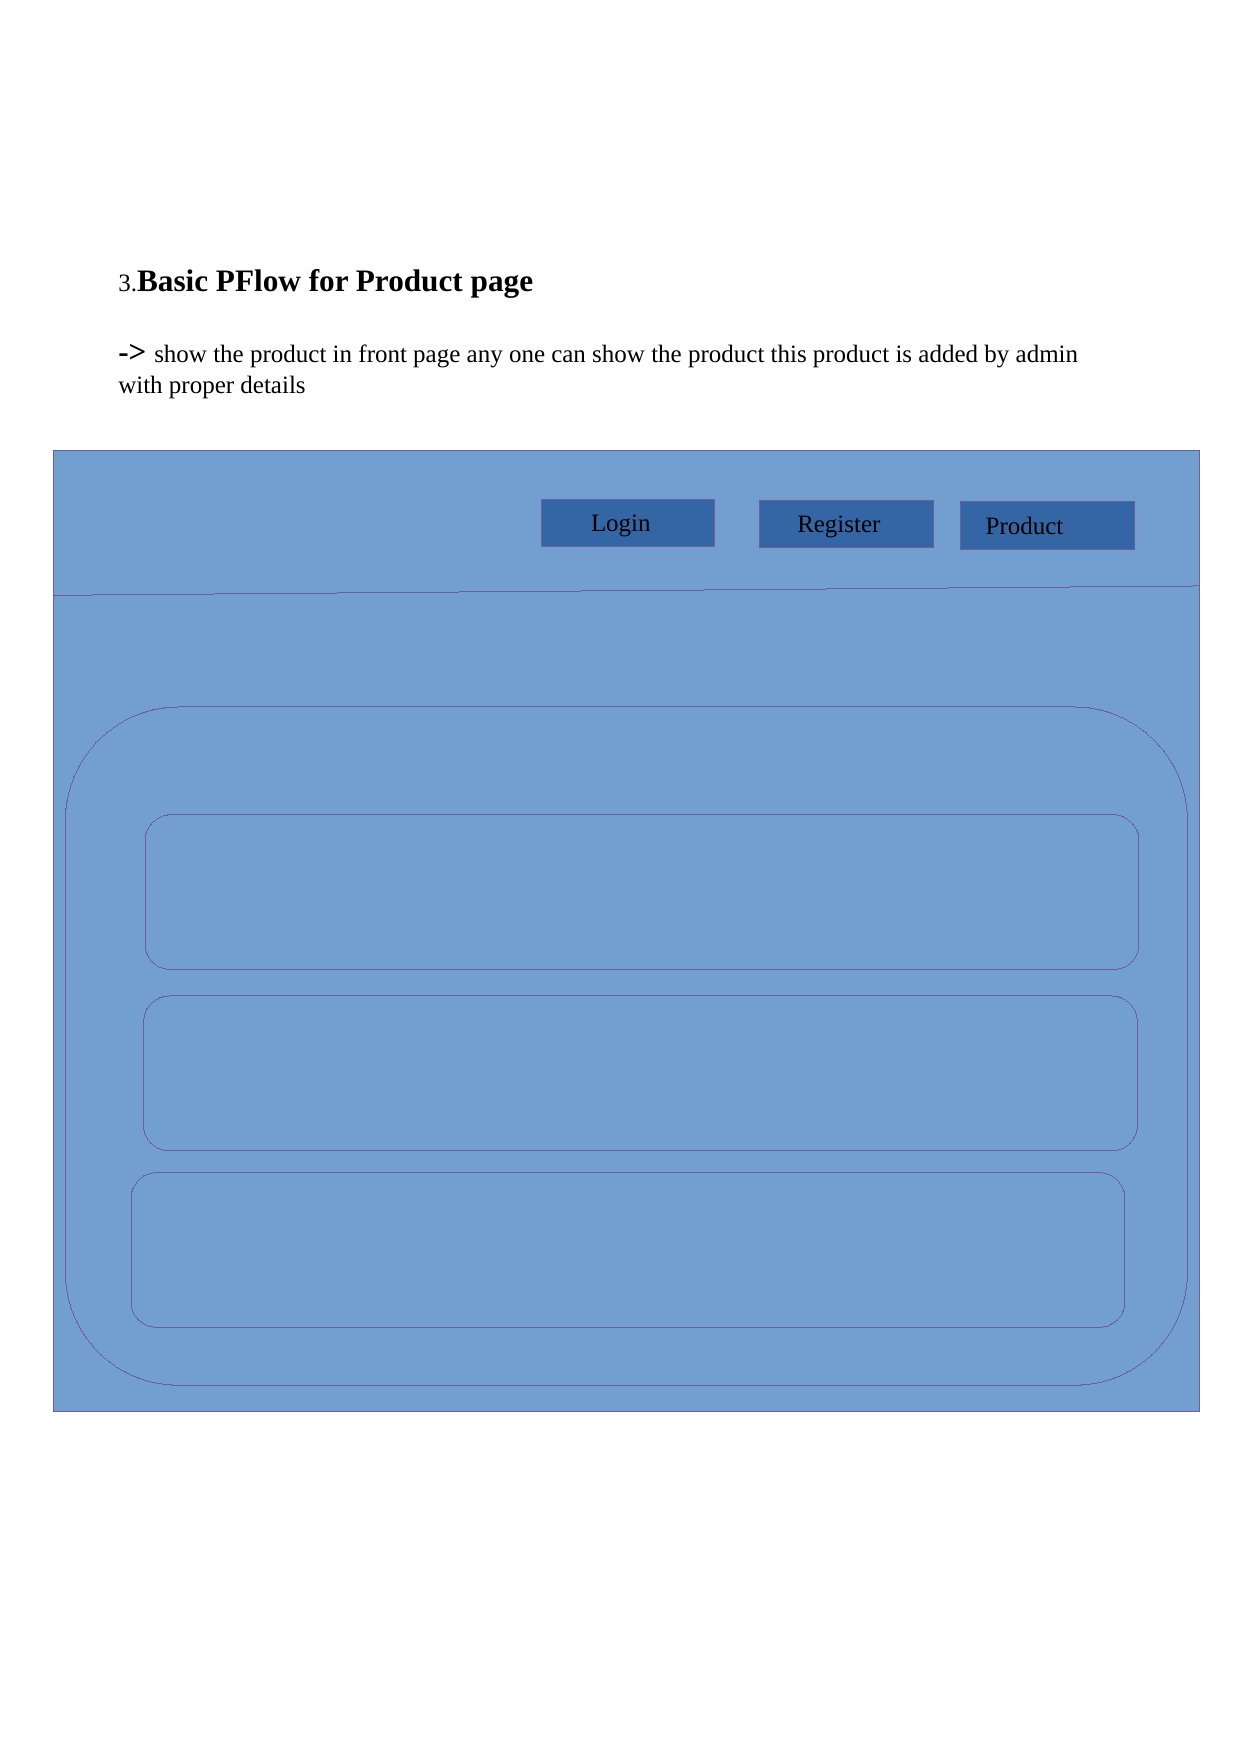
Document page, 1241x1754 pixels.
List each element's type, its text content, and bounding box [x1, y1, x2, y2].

text -> show the product in front page any one can show the product this product is added by admin with proper details [118, 334, 1122, 398]
text 3.Basic PFlow for Product page [118, 262, 1122, 298]
